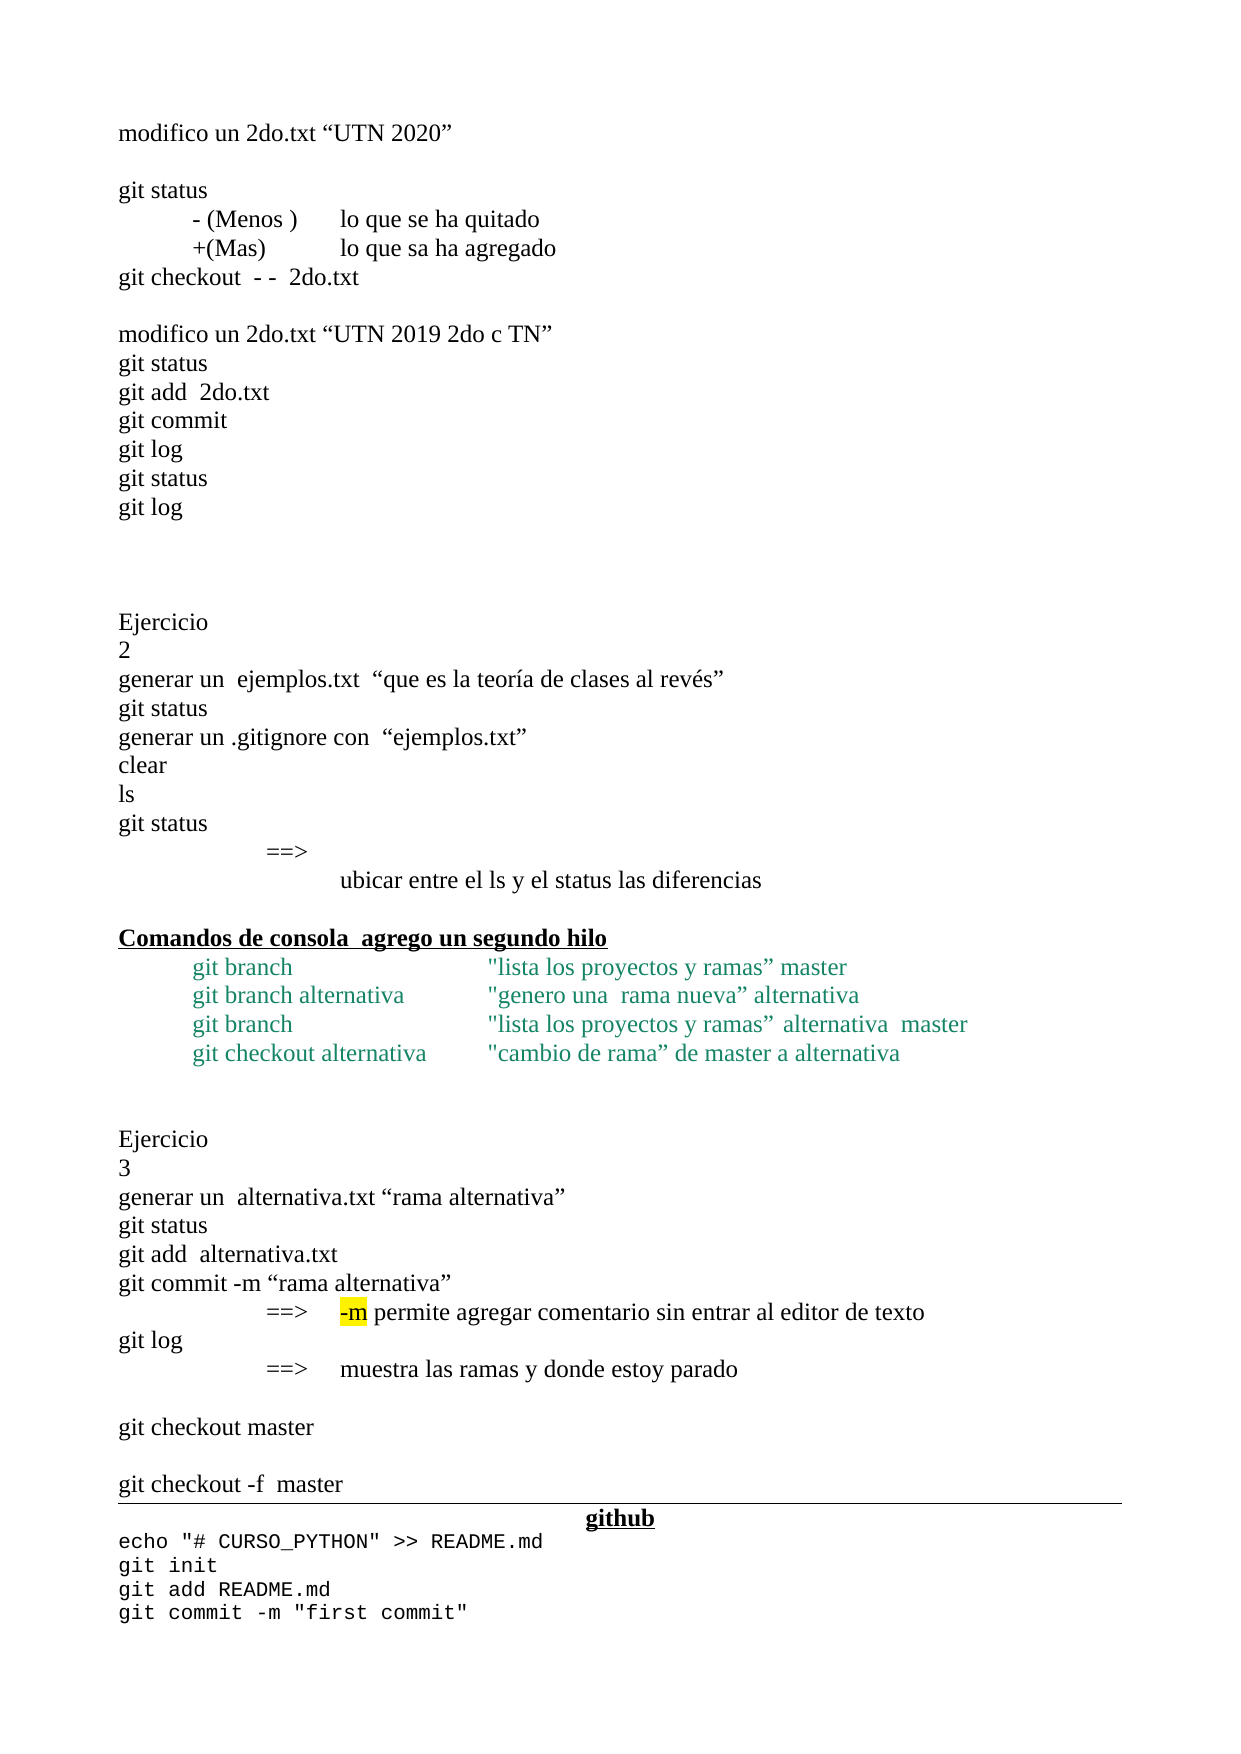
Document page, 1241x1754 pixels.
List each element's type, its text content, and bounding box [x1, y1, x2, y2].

text +(Mas) lo que sa ha agregado [118, 233, 1122, 262]
text modifico un 2do.txt “UTN 2020” [118, 118, 1122, 147]
text Ejercicio [118, 607, 1122, 636]
text clear [118, 751, 1122, 779]
text git log [118, 1326, 1122, 1354]
text ubicar entre el ls y el status las diferencias [118, 866, 1122, 894]
text ==> muestra las ramas y donde estoy parado [118, 1354, 1122, 1383]
text - (Menos ) lo que se ha quitado [118, 204, 1122, 233]
text git checkout alternativa "cambio de rama” de master a alternativa [192, 1038, 1122, 1067]
text git log [118, 434, 1122, 463]
text Comandos de consola agrego un segundo hilo [118, 923, 1122, 952]
text git checkout -f master [118, 1469, 1122, 1503]
text 3 [118, 1153, 1122, 1182]
text git add README.md [118, 1579, 1122, 1602]
text git status [118, 808, 1122, 837]
text ls [118, 779, 1122, 808]
text ==> -m permite agregar comentario sin entrar al editor de texto [118, 1297, 1122, 1326]
text git checkout - - 2do.txt [118, 262, 1122, 291]
text git branch alternativa "genero una rama nueva” alternativa [192, 981, 1122, 1009]
text git branch "lista los proyectos y ramas” master [192, 952, 1122, 981]
text modifico un 2do.txt “UTN 2019 2do c TN” [118, 319, 1122, 348]
text generar un .gitignore con “ejemplos.txt” [118, 722, 1122, 751]
text git add alternativa.txt [118, 1239, 1122, 1268]
text Ejercicio [118, 1124, 1122, 1153]
text 2 [118, 636, 1122, 664]
text git checkout master [118, 1412, 1122, 1441]
text ==> [118, 837, 1122, 866]
text git branch "lista los proyectos y ramas” alternativa master [192, 1009, 1122, 1038]
text git log [118, 492, 1122, 521]
text git init [118, 1555, 1122, 1579]
text git commit [118, 406, 1122, 434]
text git add 2do.txt [118, 377, 1122, 406]
text git status [118, 463, 1122, 492]
text generar un alternativa.txt “rama alternativa” [118, 1182, 1122, 1211]
text git status [118, 693, 1122, 722]
text generar un ejemplos.txt “que es la teoría de clases al revés” [118, 664, 1122, 693]
text git status [118, 348, 1122, 377]
text git status [118, 1211, 1122, 1239]
text github [118, 1504, 1122, 1531]
text echo "# CURSO_PYTHON" >> README.md [118, 1531, 1122, 1555]
text git commit -m “rama alternativa” [118, 1268, 1122, 1297]
text git status [118, 176, 1122, 204]
text git commit -m "first commit" [118, 1602, 1122, 1626]
